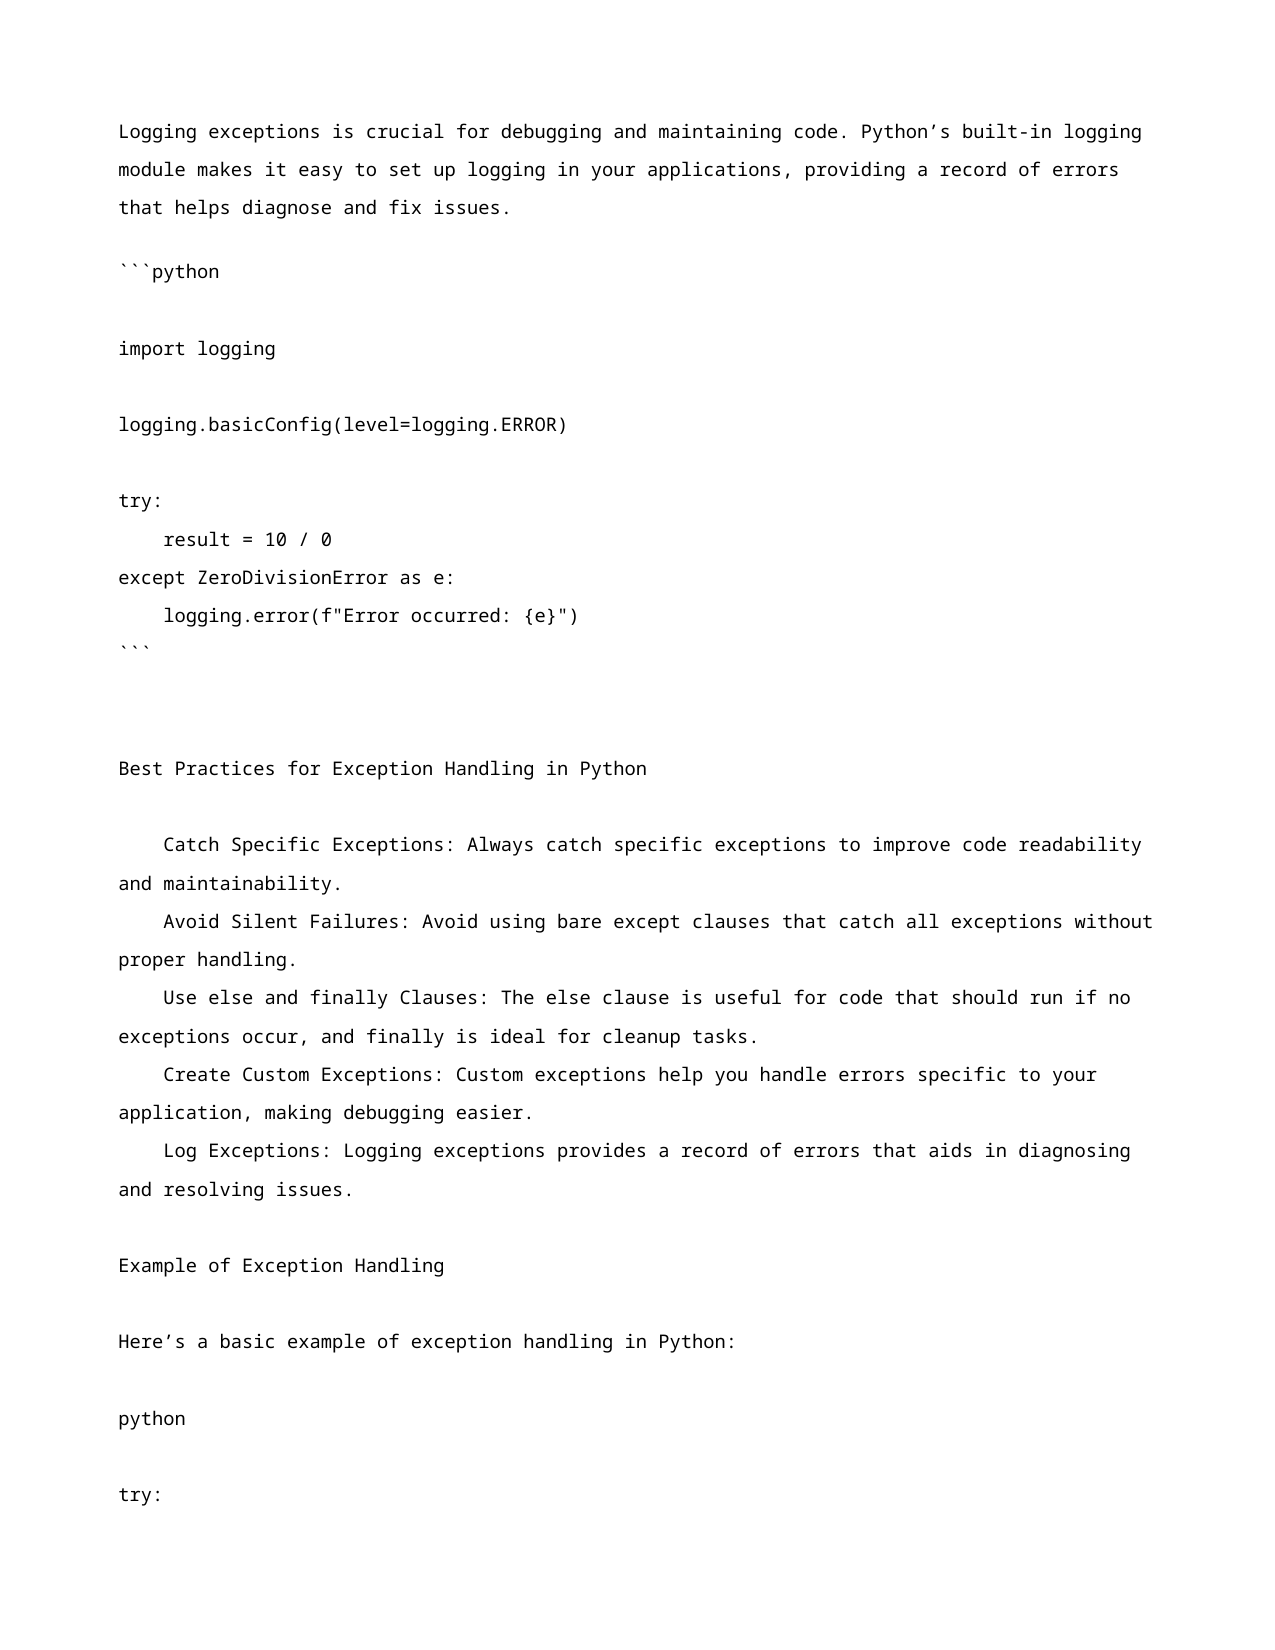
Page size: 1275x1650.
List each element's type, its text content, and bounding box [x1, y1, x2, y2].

text Use else and finally Clauses: The else clause is useful for code that should run if no exceptions occur, and finally is ideal for cleanup tasks. [118, 985, 1157, 1048]
text logging.error(f"Error occurred: {e}") [118, 602, 1157, 628]
text result = 10 / 0 [118, 526, 1157, 551]
text Avoid Silent Failures: Avoid using bare except clauses that catch all exceptions without proper handling. [118, 908, 1157, 972]
text import logging [118, 335, 1157, 360]
text python [118, 1405, 1157, 1431]
text Create Custom Exceptions: Custom exceptions help you handle errors specific to your application, making debugging easier. [118, 1061, 1157, 1125]
text Here’s a basic example of exception handling in Python: [118, 1329, 1157, 1354]
text try: [118, 488, 1157, 513]
text ```python [118, 258, 1157, 284]
text Logging exceptions is crucial for debugging and maintaining code. Python’s built-in logging module makes it easy to set up logging in your applications, providing a record of errors that helps diagnose and fix issues. [118, 118, 1157, 220]
text try: [118, 1482, 1157, 1507]
text Best Practices for Exception Handling in Python [118, 755, 1157, 781]
text Catch Specific Exceptions: Always catch specific exceptions to improve code readability and maintainability. [118, 832, 1157, 896]
text ``` [118, 641, 1157, 666]
text Example of Exception Handling [118, 1252, 1157, 1278]
text Log Exceptions: Logging exceptions provides a record of errors that aids in diagnosing and resolving issues. [118, 1138, 1157, 1201]
text logging.basicConfig(level=logging.ERROR) [118, 411, 1157, 437]
text except ZeroDivisionError as e: [118, 564, 1157, 590]
